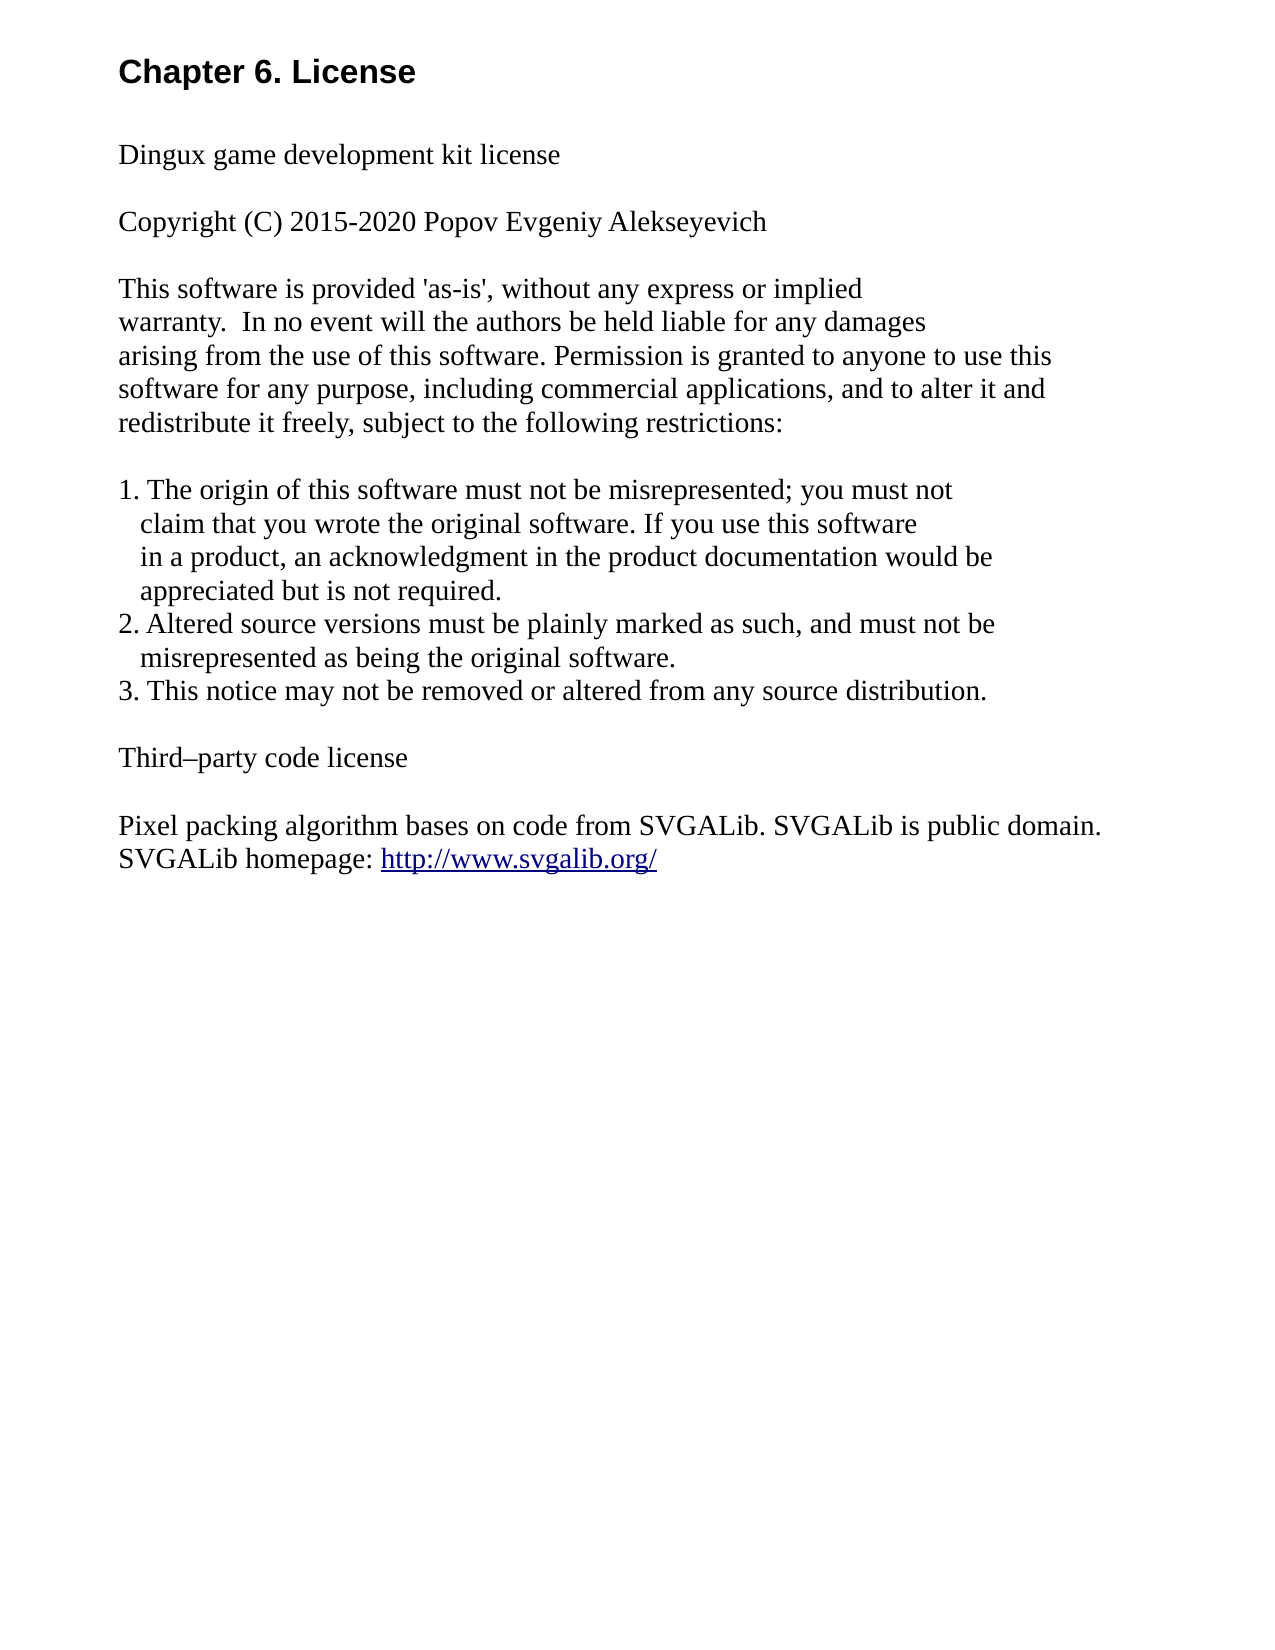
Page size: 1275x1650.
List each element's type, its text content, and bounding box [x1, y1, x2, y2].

text 2. Altered source versions must be plainly marked as such, and must not be [118, 606, 1157, 640]
text Dingux game development kit license [118, 137, 1157, 170]
text SVGALib homepage: http://www.svgalib.org/ [118, 841, 1157, 875]
text 1. The origin of this software must not be misrepresented; you must not [118, 472, 1157, 506]
text claim that you wrote the original software. If you use this software [118, 506, 1157, 539]
text This software is provided 'as-is', without any express or implied [118, 271, 1157, 304]
text Copyright (C) 2015-2020 Popov Evgeniy Alekseyevich [118, 204, 1157, 237]
text warranty. In no event will the authors be held liable for any damages [118, 304, 1157, 338]
text appreciated but is not required. [118, 573, 1157, 606]
text 3. This notice may not be removed or altered from any source distribution. [118, 673, 1157, 707]
text Third–party code license [118, 741, 1157, 774]
text in a product, an acknowledgment in the product documentation would be [118, 539, 1157, 573]
subtitle Chapter 6. License [118, 52, 1157, 91]
text Pixel packing algorithm bases on code from SVGALib. SVGALib is public domain. [118, 808, 1157, 841]
text arising from the use of this software. Permission is granted to anyone to use this software for any purpose, including commercial applications, and to alter it and redistribute it freely, subject to the following restrictions: [118, 338, 1157, 439]
text misrepresented as being the original software. [118, 640, 1157, 673]
